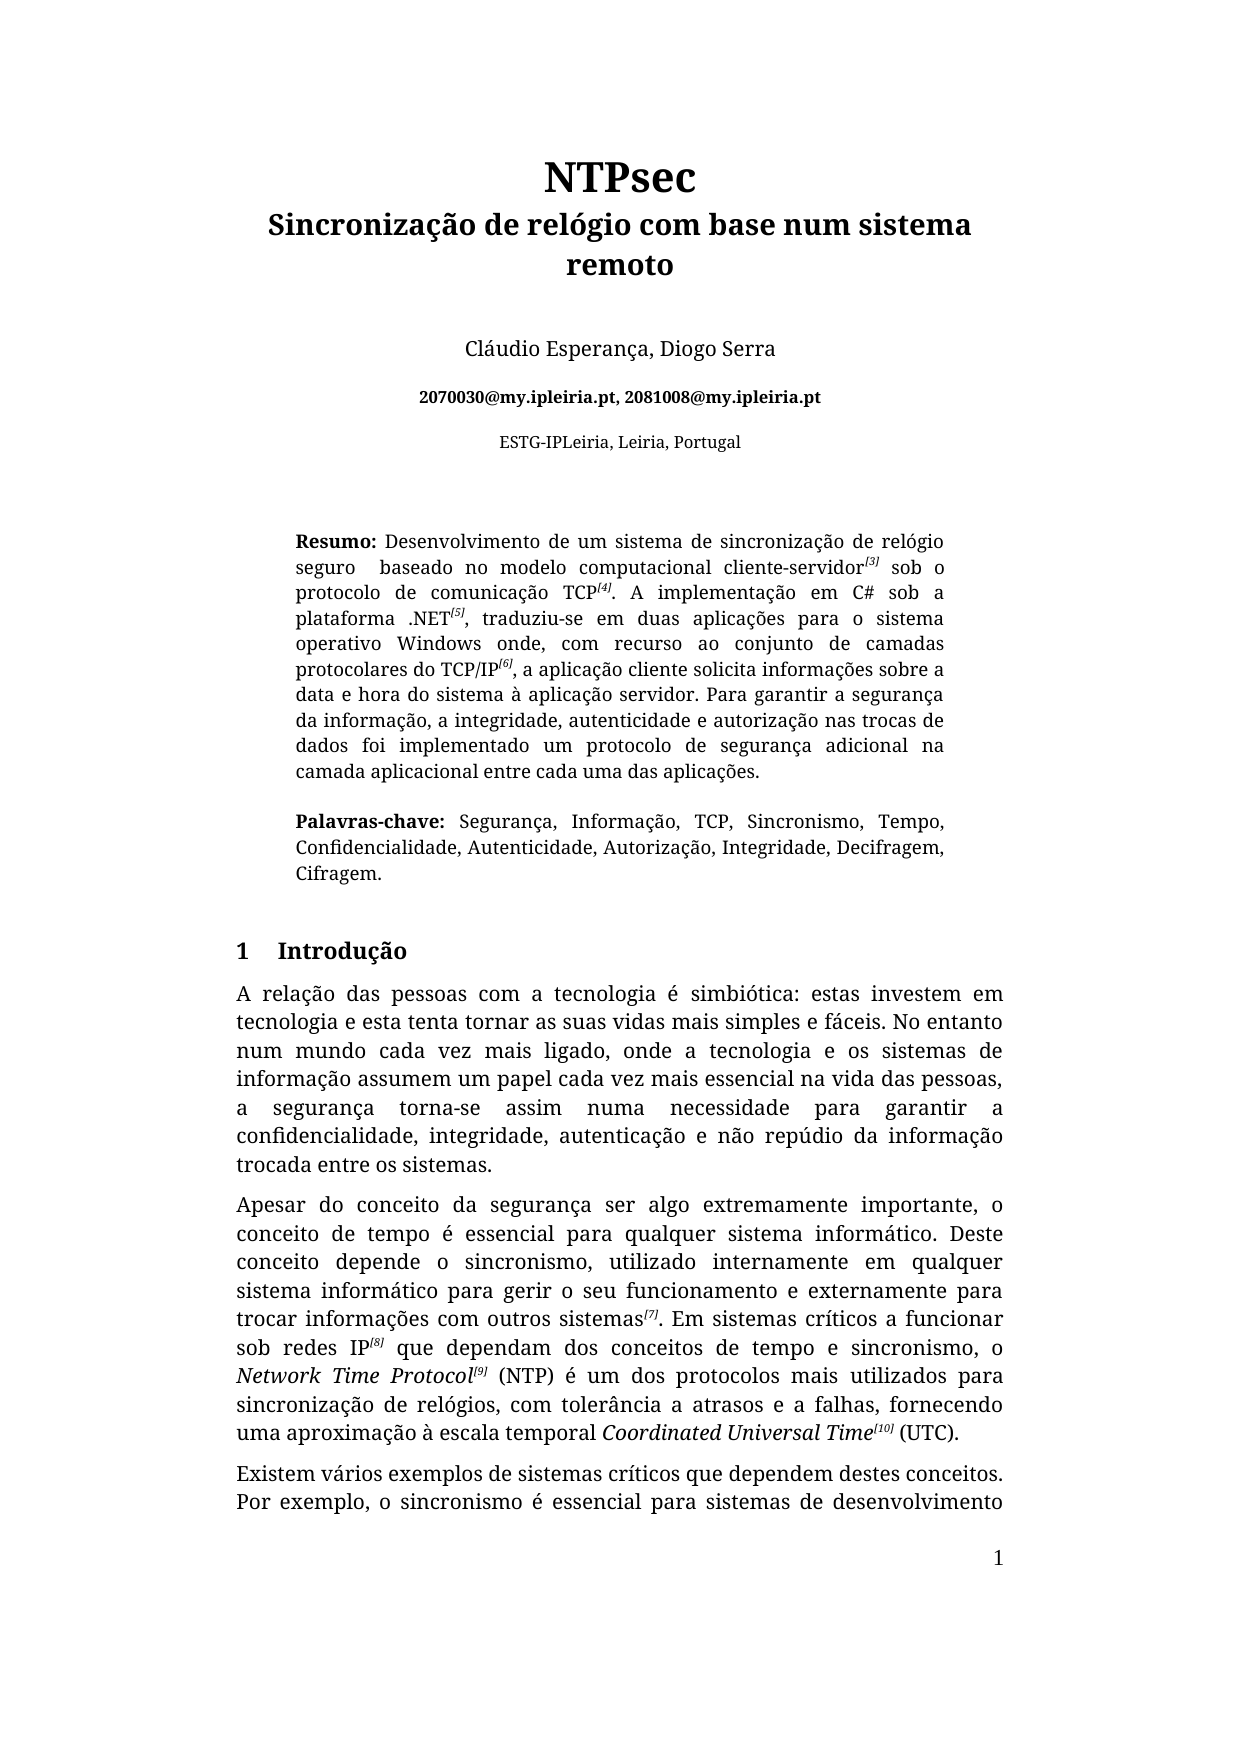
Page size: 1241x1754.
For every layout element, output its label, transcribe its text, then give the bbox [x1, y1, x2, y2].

text A relação das pessoas com a tecnologia é simbiótica: estas investem em tecnologia e esta tenta tornar as suas vidas mais simples e fáceis. No entanto num mundo cada vez mais ligado, onde a tecnologia e os sistemas de informação assumem um papel cada vez mais essencial na vida das pessoas, a segurança torna-se assim numa necessidade para garantir a confidencialidade, integridade, autenticação e não repúdio da informação trocada entre os sistemas. [236, 979, 1004, 1178]
text Palavras-chave: Segurança, Informação, TCP, Sincronismo, Tempo, Confidencialidade, Autenticidade, Autorização, Integridade, Decifragem, Cifragem. [295, 809, 945, 885]
text Cláudio Esperança, Diogo Serra [236, 334, 1004, 362]
text 2070030@my.ipleiria.pt, 2081008@my.ipleiria.pt [236, 385, 1004, 408]
title NTPsec Sincronização de relógio com base num sistema remoto [236, 148, 1004, 284]
text ESTG-IPLeiria, Leiria, Portugal [236, 431, 1004, 453]
text Existem vários exemplos de sistemas críticos que dependem destes conceitos. Por exemplo, o sincronismo é essencial para sistemas de desenvolvimento [236, 1459, 1004, 1516]
subtitle Introdução [236, 935, 1004, 967]
text Resumo: Desenvolvimento de um sistema de sincronização de relógio seguro baseado no modelo computacional cliente-servidor[3] sob o protocolo de comunicação TCP[4]. A implementação em C# sob a plataforma .NET[5], traduziu-se em duas aplicações para o sistema operativo Windows onde, com recurso ao conjunto de camadas protocolares do TCP/IP[6], a aplicação cliente solicita informações sobre a data e hora do sistema à aplicação servidor. Para garantir a segurança da informação, a integridade, autenticidade e autorização nas trocas de dados foi implementado um protocolo de segurança adicional na camada aplicacional entre cada uma das aplicações. [295, 528, 945, 784]
text Apesar do conceito da segurança ser algo extremamente importante, o conceito de tempo é essencial para qualquer sistema informático. Deste conceito depende o sincronismo, utilizado internamente em qualquer sistema informático para gerir o seu funcionamento e externamente para trocar informações com outros sistemas[7]. Em sistemas críticos a funcionar sob redes IP[8] que dependam dos conceitos de tempo e sincronismo, o Network Time Protocol[9] (NTP) é um dos protocolos mais utilizados para sincronização de relógios, com tolerância a atrasos e a falhas, fornecendo uma aproximação à escala temporal Coordinated Universal Time[10] (UTC). [236, 1191, 1004, 1447]
